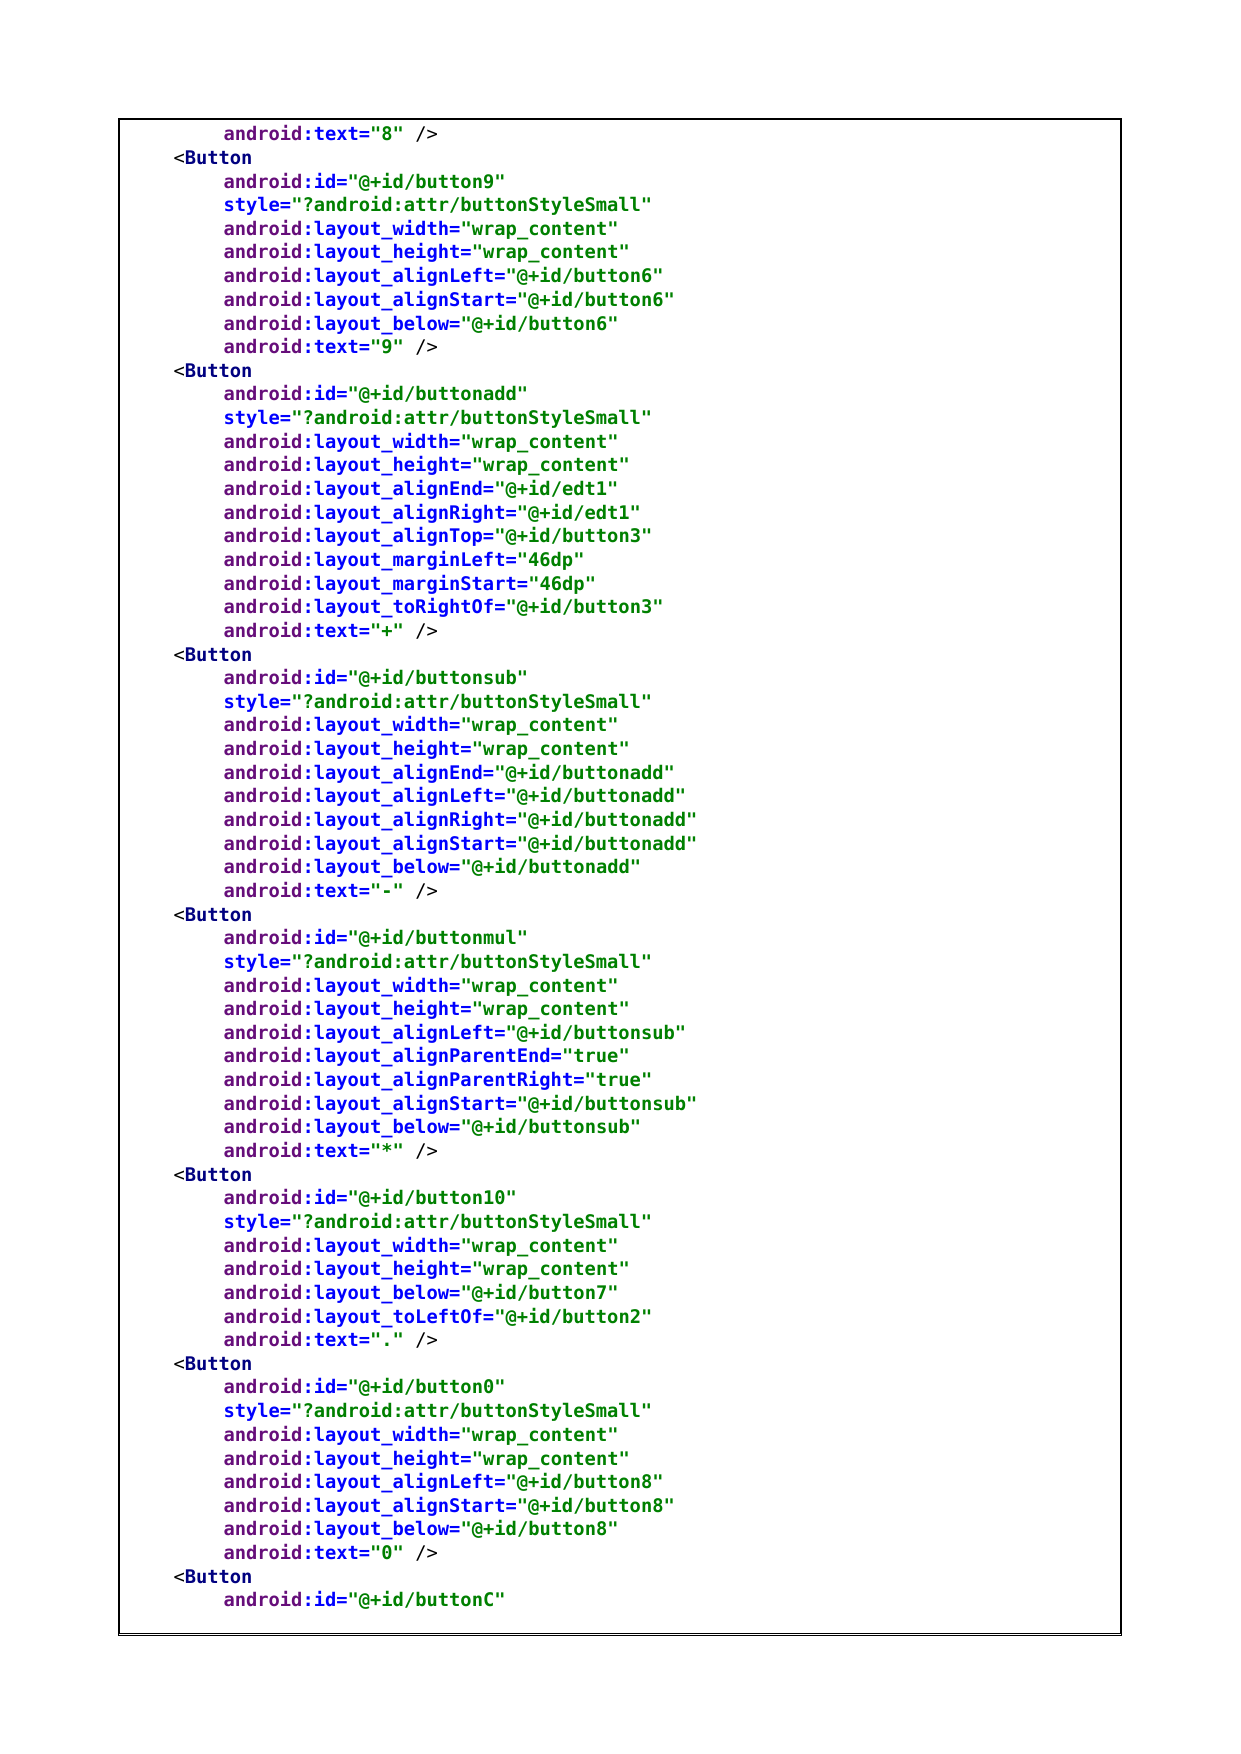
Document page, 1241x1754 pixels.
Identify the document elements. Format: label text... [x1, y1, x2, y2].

text android:id="@+id/button10" [123, 1187, 1117, 1211]
text android:layout_height="wrap_content" [123, 738, 1117, 762]
text style="?android:attr/buttonStyleSmall" [123, 691, 1117, 714]
text android:layout_height="wrap_content" [123, 1447, 1117, 1471]
text android:text="9" /> [123, 336, 1117, 360]
text android:layout_marginLeft="46dp" [123, 549, 1117, 573]
text android:text="8" /> [123, 123, 1117, 147]
text android:layout_height="wrap_content" [123, 998, 1117, 1022]
text android:layout_toLeftOf="@+id/button2" [123, 1306, 1117, 1329]
text android:layout_alignLeft="@+id/buttonadd" [123, 785, 1117, 809]
text android:layout_alignLeft="@+id/button8" [123, 1471, 1117, 1495]
text android:layout_width="wrap_content" [123, 1424, 1117, 1447]
text android:layout_below="@+id/button7" [123, 1282, 1117, 1306]
text android:text="0" /> [123, 1542, 1117, 1566]
text <Button [123, 1566, 1117, 1589]
text android:layout_alignEnd="@+id/edt1" [123, 478, 1117, 502]
text android:layout_alignStart="@+id/button8" [123, 1495, 1117, 1518]
text android:layout_below="@+id/button8" [123, 1518, 1117, 1542]
text android:layout_alignEnd="@+id/buttonadd" [123, 762, 1117, 785]
text style="?android:attr/buttonStyleSmall" [123, 407, 1117, 431]
text android:id="@+id/button9" [123, 171, 1117, 194]
text <Button [123, 147, 1117, 171]
text android:text="*" /> [123, 1140, 1117, 1164]
text <Button [123, 360, 1117, 383]
text android:layout_below="@+id/buttonsub" [123, 1116, 1117, 1140]
text android:layout_width="wrap_content" [123, 431, 1117, 454]
text <Button [123, 1353, 1117, 1377]
text <Button [123, 1164, 1117, 1187]
text android:layout_alignStart="@+id/buttonsub" [123, 1093, 1117, 1116]
text android:layout_alignStart="@+id/button6" [123, 289, 1117, 312]
text style="?android:attr/buttonStyleSmall" [123, 194, 1117, 218]
text android:layout_width="wrap_content" [123, 1235, 1117, 1258]
text android:text="-" /> [123, 880, 1117, 904]
text android:text="." /> [123, 1329, 1117, 1353]
text android:layout_alignParentRight="true" [123, 1069, 1117, 1093]
text android:layout_alignLeft="@+id/buttonsub" [123, 1022, 1117, 1046]
text android:layout_alignParentEnd="true" [123, 1046, 1117, 1069]
text android:layout_alignRight="@+id/edt1" [123, 502, 1117, 525]
text style="?android:attr/buttonStyleSmall" [123, 951, 1117, 974]
text android:layout_toRightOf="@+id/button3" [123, 596, 1117, 620]
text android:layout_alignRight="@+id/buttonadd" [123, 809, 1117, 833]
text <Button [123, 904, 1117, 927]
text android:layout_below="@+id/buttonadd" [123, 856, 1117, 880]
text android:id="@+id/buttonC" [123, 1589, 1117, 1613]
text style="?android:attr/buttonStyleSmall" [123, 1400, 1117, 1424]
text android:layout_width="wrap_content" [123, 974, 1117, 998]
text android:id="@+id/buttonmul" [123, 927, 1117, 951]
text android:text="+" /> [123, 620, 1117, 643]
text android:id="@+id/buttonsub" [123, 667, 1117, 691]
text android:layout_below="@+id/button6" [123, 312, 1117, 336]
text android:layout_alignLeft="@+id/button6" [123, 265, 1117, 289]
text android:layout_alignTop="@+id/button3" [123, 525, 1117, 549]
text android:layout_height="wrap_content" [123, 242, 1117, 265]
text android:layout_marginStart="46dp" [123, 573, 1117, 596]
text <Button [123, 643, 1117, 667]
text android:layout_width="wrap_content" [123, 714, 1117, 738]
text android:layout_width="wrap_content" [123, 218, 1117, 242]
text android:layout_alignStart="@+id/buttonadd" [123, 833, 1117, 856]
text android:layout_height="wrap_content" [123, 1258, 1117, 1282]
text android:id="@+id/buttonadd" [123, 383, 1117, 407]
text android:id="@+id/button0" [123, 1377, 1117, 1400]
text style="?android:attr/buttonStyleSmall" [123, 1211, 1117, 1235]
text android:layout_height="wrap_content" [123, 454, 1117, 478]
